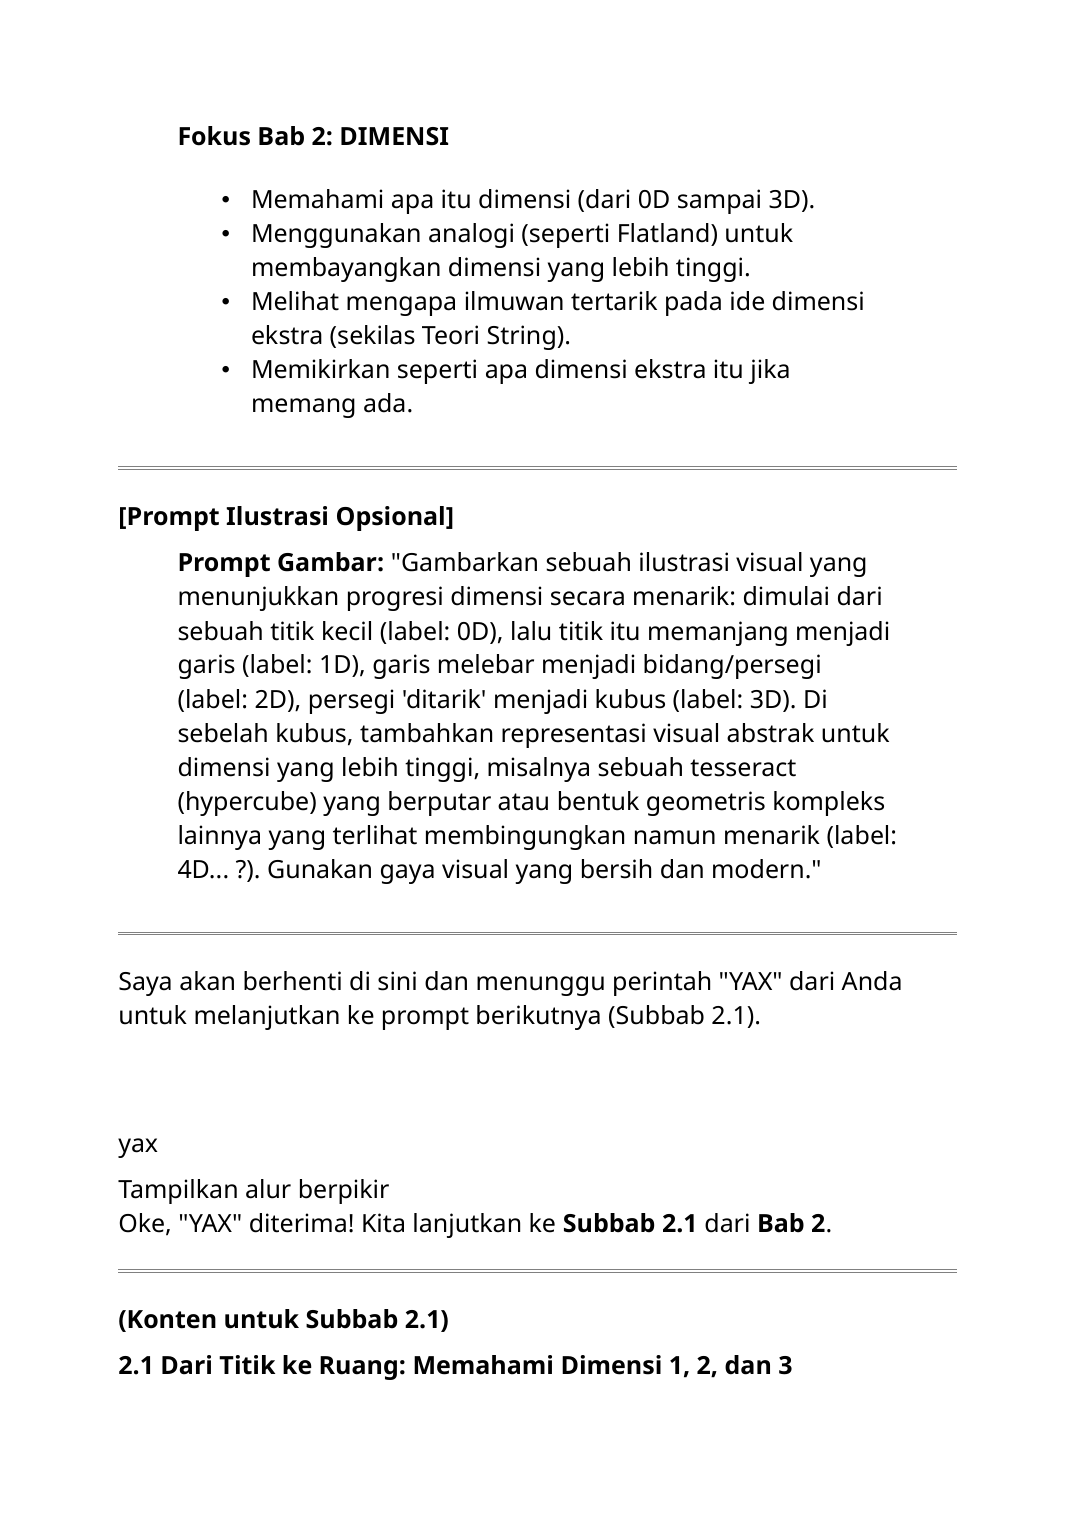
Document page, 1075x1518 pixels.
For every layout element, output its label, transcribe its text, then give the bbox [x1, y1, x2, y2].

text Oke, "YAX" diterima! Kita lanjutkan ke Subbab 2.1 dari Bab 2. [118, 1206, 957, 1240]
list Melihat mengapa ilmuwan tertarik pada ide dimensi ekstra (sekilas Teori String). [221, 284, 898, 352]
list Menggunakan analogi (seperti Flatland) untuk membayangkan dimensi yang lebih tinggi. [221, 216, 898, 284]
list Memahami apa itu dimensi (dari 0D sampai 3D). [221, 182, 898, 216]
text Fokus Bab 2: DIMENSI [177, 118, 898, 152]
text yax [118, 1125, 957, 1159]
text Tampilkan alur berpikir [118, 1172, 957, 1206]
text (Konten untuk Subbab 2.1) [118, 1301, 957, 1335]
text Prompt Gambar: "Gambarkan sebuah ilustrasi visual yang menunjukkan progresi dimensi secara menarik: dimulai dari sebuah titik kecil (label: 0D), lalu titik itu memanjang menjadi garis (label: 1D), garis melebar menjadi bidang/persegi (label: 2D), persegi 'ditarik' menjadi kubus (label: 3D). Di sebelah kubus, tambahkan representasi visual abstrak untuk dimensi yang lebih tinggi, misalnya sebuah tesseract (hypercube) yang berputar atau bentuk geometris kompleks lainnya yang terlihat membingungkan namun menarik (label: 4D... ?). Gunakan gaya visual yang bersih dan modern." [177, 545, 898, 886]
text 2.1 Dari Titik ke Ruang: Memahami Dimensi 1, 2, dan 3 [118, 1348, 957, 1382]
text Saya akan berhenti di sini dan menunggu perintah "YAX" dari Anda untuk melanjutkan ke prompt berikutnya (Subbab 2.1). [118, 964, 957, 1032]
text [Prompt Ilustrasi Opsional] [118, 498, 957, 532]
list Memikirkan seperti apa dimensi ekstra itu jika memang ada. [221, 352, 898, 420]
